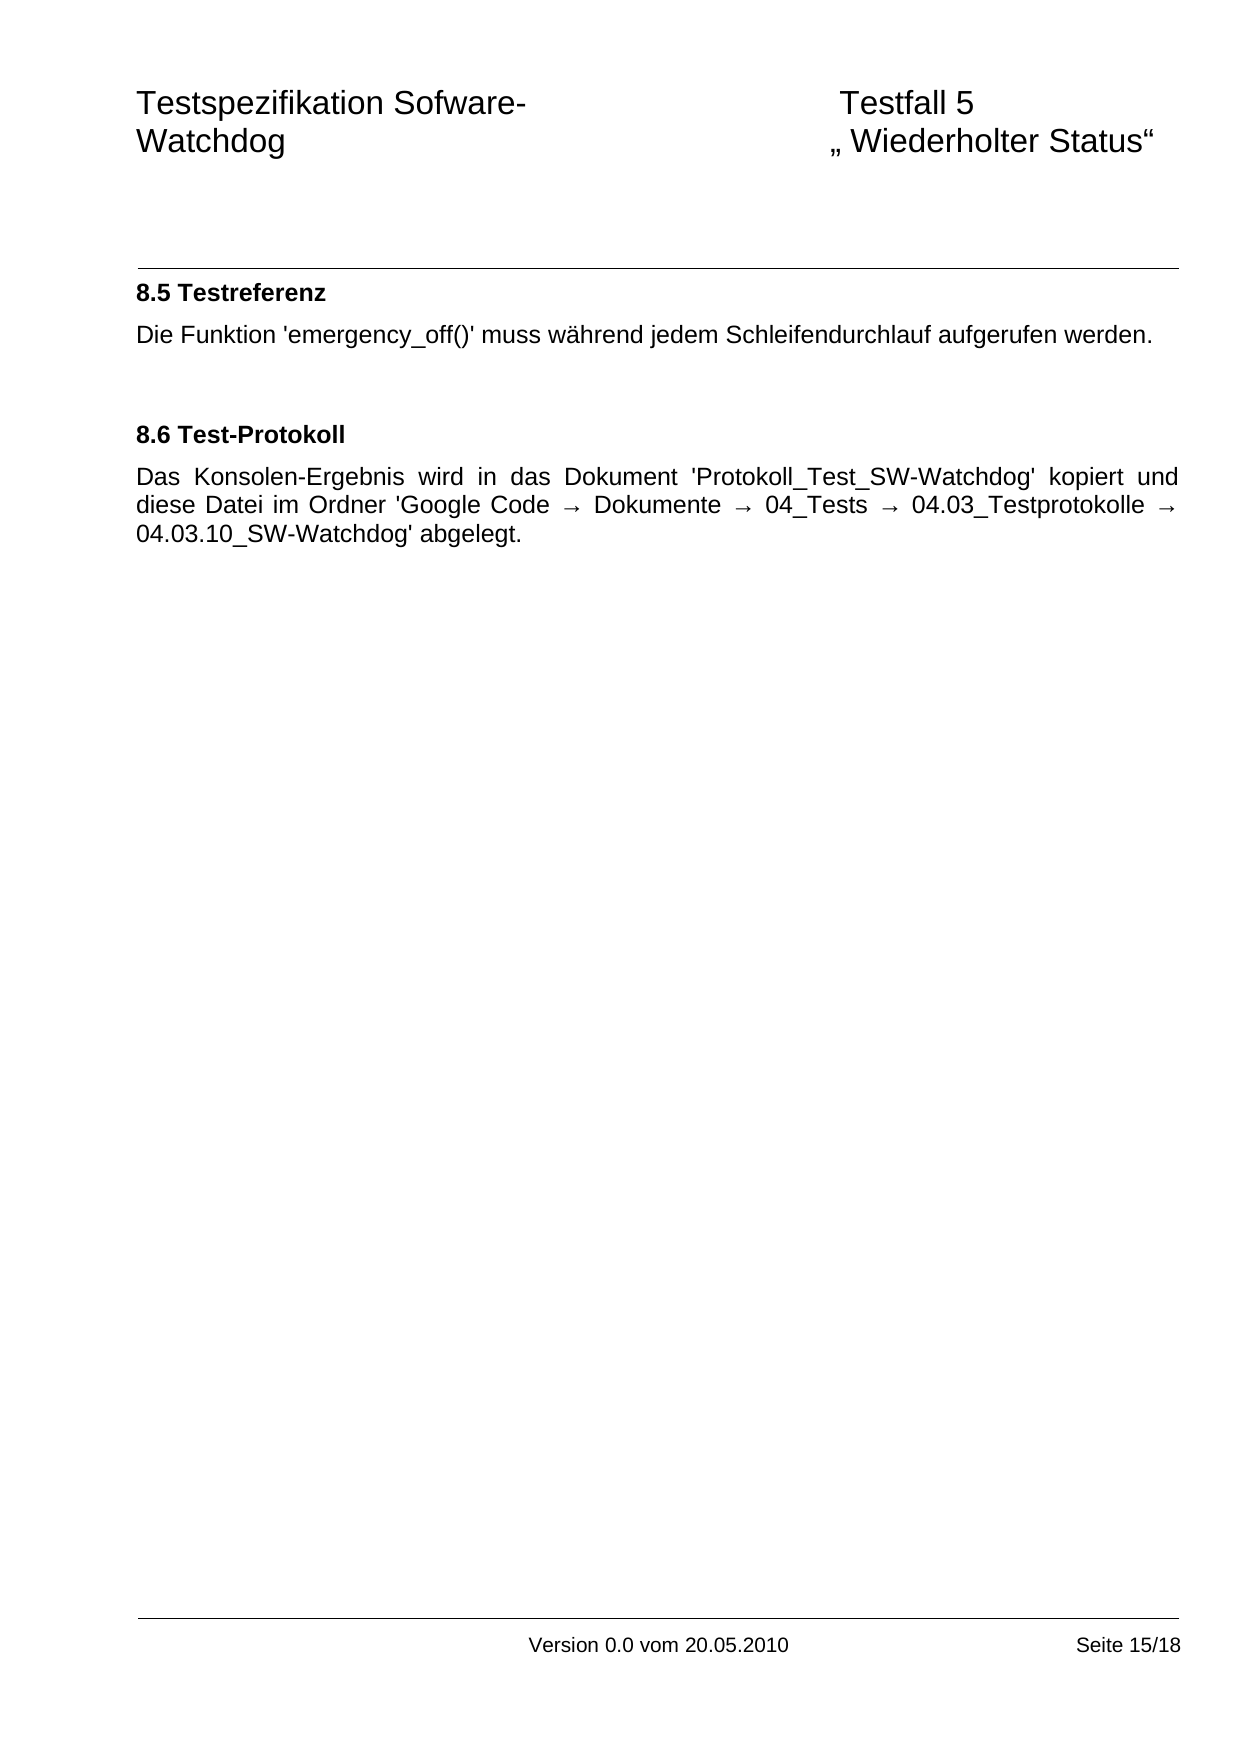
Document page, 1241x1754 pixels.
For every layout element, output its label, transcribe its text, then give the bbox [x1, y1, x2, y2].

text Die Funktion 'emergency_off()' muss während jedem Schleifendurchlauf aufgerufen werden. [136, 319, 1181, 348]
subtitle Testreferenz [136, 289, 1181, 307]
text Das Konsolen-Ergebnis wird in das Dokument 'Protokoll_Test_SW-Watchdog' kopiert und diese Datei im Ordner 'Google Code → Dokumente → 04_Tests → 04.03_Testprotokolle → 04.03.10_SW-Watchdog' abgelegt. [136, 462, 1181, 548]
subtitle Test-Protokoll [136, 420, 1181, 449]
